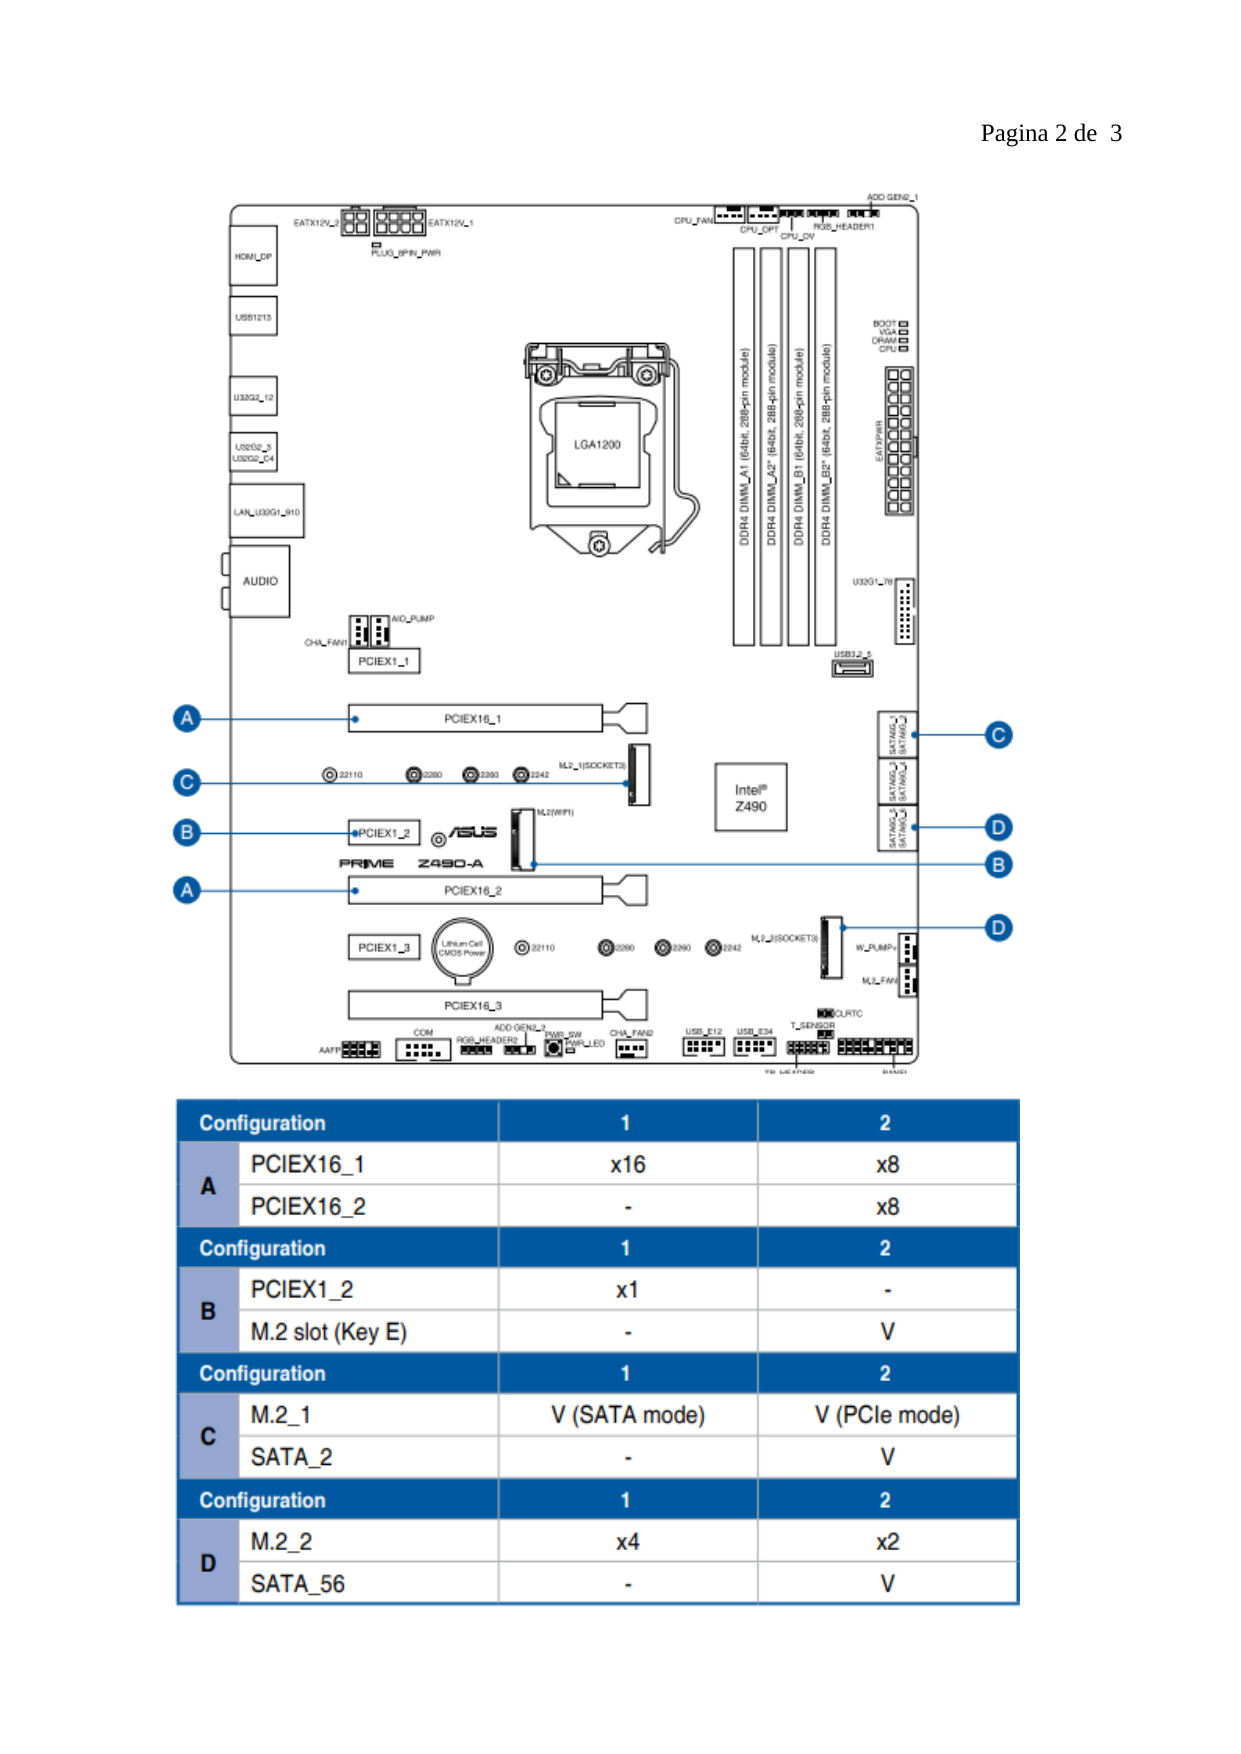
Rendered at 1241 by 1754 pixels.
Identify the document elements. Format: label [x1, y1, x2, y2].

picture [128, 188, 1082, 1085]
picture [174, 1096, 1020, 1608]
